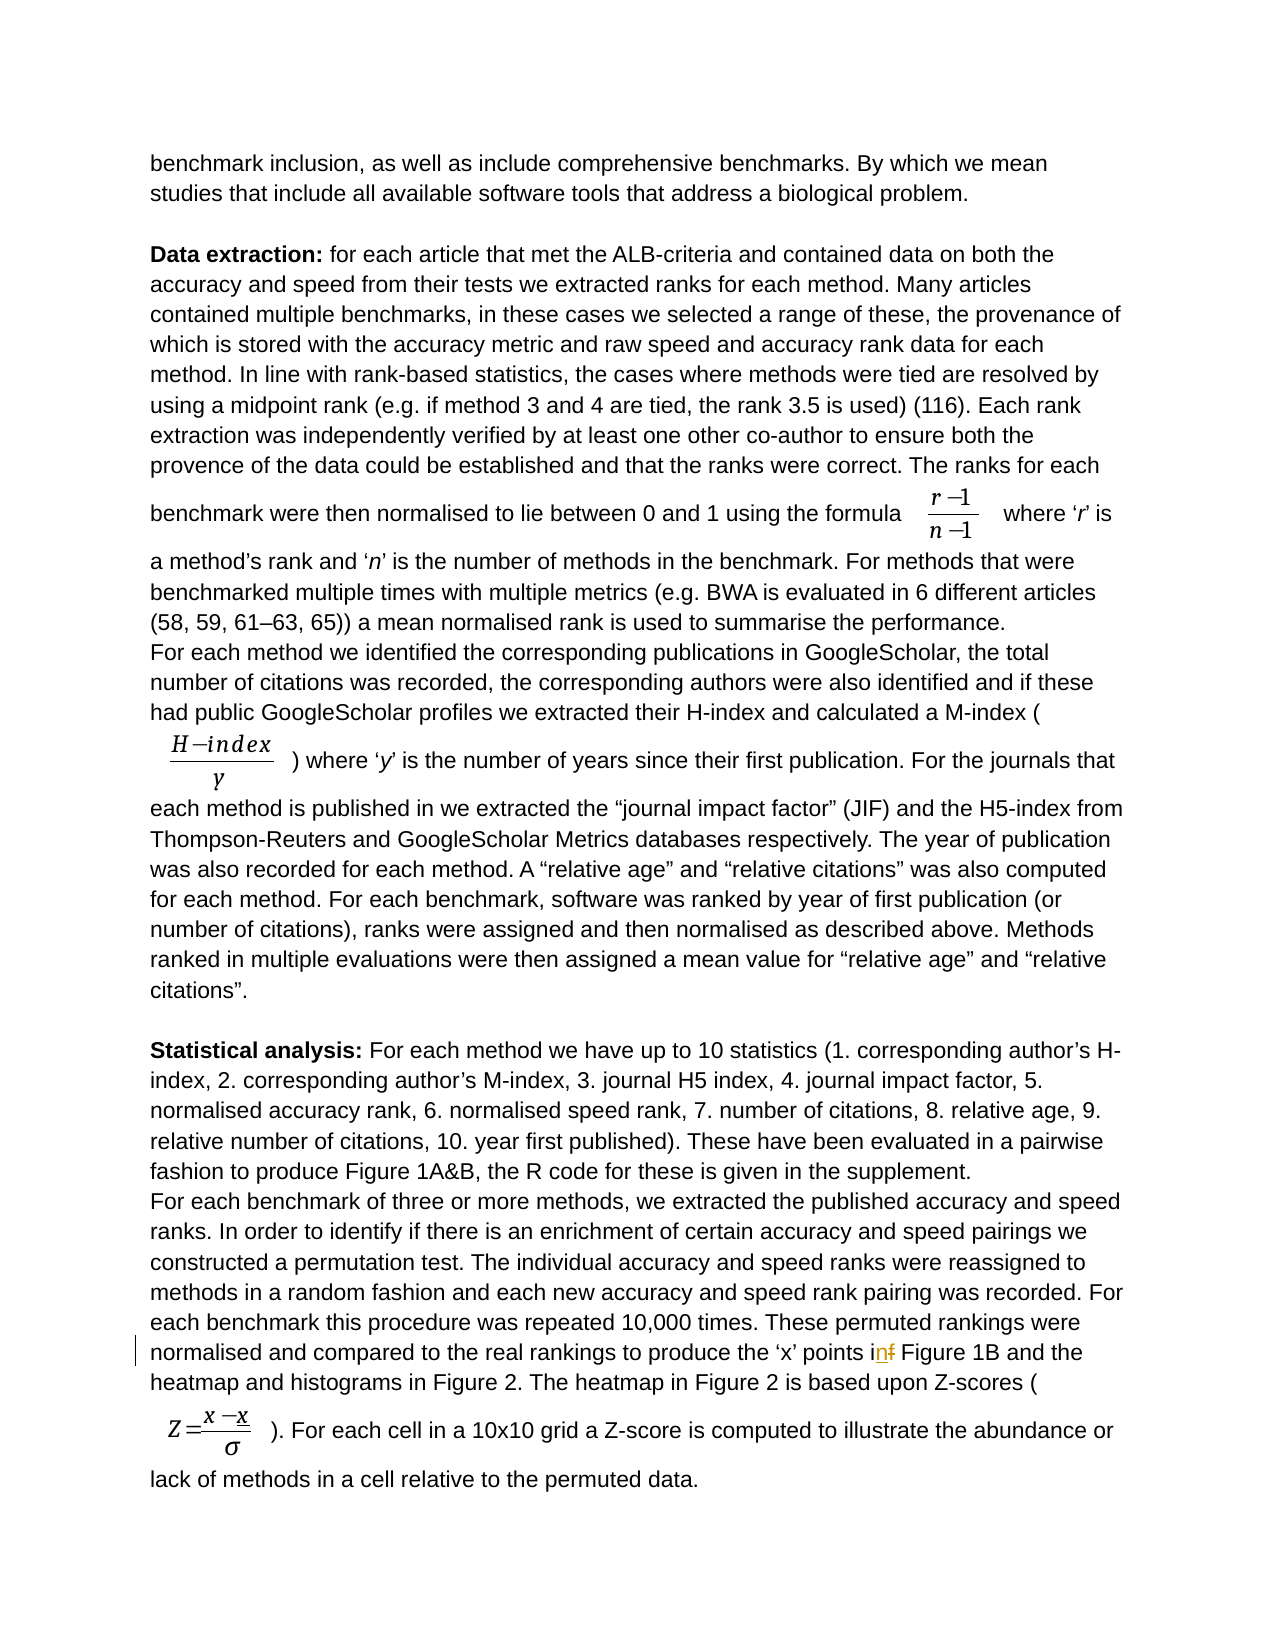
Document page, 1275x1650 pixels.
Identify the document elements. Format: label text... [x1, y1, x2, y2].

text For each benchmark of three or more methods, we extracted the published accuracy and speed ranks. In order to identify if there is an enrichment of certain accuracy and speed pairings we constructed a permutation test. The individual accuracy and speed ranks were reassigned to methods in a random fashion and each new accuracy and speed rank pairing was recorded. For each benchmark this procedure was repeated 10,000 times. These permuted rankings were normalised and compared to the real rankings to produce the ‘x’ points in Figure 1B and the heatmap and histograms in Figure 2. The heatmap in Figure 2 is based upon Z-scores (). For each cell in a 10x10 grid a Z-score is computed to illustrate the abundance or lack of methods in a cell relative to the permuted data. [150, 1188, 1125, 1492]
text For each method we identified the corresponding publications in GoogleScholar, the total number of citations was recorded, the corresponding authors were also identified and if these had public GoogleScholar profiles we extracted their H-index and calculated a M-index () where ‘y’ is the number of years since their first publication. For the journals that each method is published in we extracted the “journal impact factor” (JIF) and the H5-index from Thompson-Reuters and GoogleScholar Metrics databases respectively. The year of publication was also recorded for each method. A “relative age” and “relative citations” was also computed for each method. For each benchmark, software was ranked by year of first publication (or number of citations), ranks were assigned and then normalised as described above. Methods ranked in multiple evaluations were then assigned a mean value for “relative age” and “relative citations”. [150, 639, 1125, 1003]
text Statistical analysis: For each method we have up to 10 statistics (1. corresponding author’s H-index, 2. corresponding author’s M-index, 3. journal H5 index, 4. journal impact factor, 5. normalised accuracy rank, 6. normalised speed rank, 7. number of citations, 8. relative age, 9. relative number of citations, 10. year first published). These have been evaluated in a pairwise fashion to produce Figure 1A&B, the R code for these is given in the supplement. [150, 1037, 1125, 1184]
text Data extraction: for each article that met the ALB-criteria and contained data on both the accuracy and speed from their tests we extracted ranks for each method. Many articles contained multiple benchmarks, in these cases we selected a range of these, the provenance of which is stored with the accuracy metric and raw speed and accuracy rank data for each method. In line with rank-based statistics, the cases where methods were tied are resolved by using a midpoint rank (e.g. if method 3 and 4 are tied, the rank 3.5 is used) (116). Each rank extraction was independently verified by at least one other co-author to ensure both the provence of the data could be established and that the ranks were correct. The ranks for each benchmark were then normalised to lie between 0 and 1 using the formula where ‘r’ is a method’s rank and ‘n’ is the number of methods in the benchmark. For methods that were benchmarked multiple times with multiple metrics (e.g. BWA is evaluated in 6 different articles (58, 59, 61–63, 65)) a mean normalised rank is used to summarise the performance. [150, 241, 1125, 635]
text benchmark inclusion, as well as include comprehensive benchmarks. By which we mean studies that include all available software tools that address a biological problem. [150, 150, 1125, 207]
